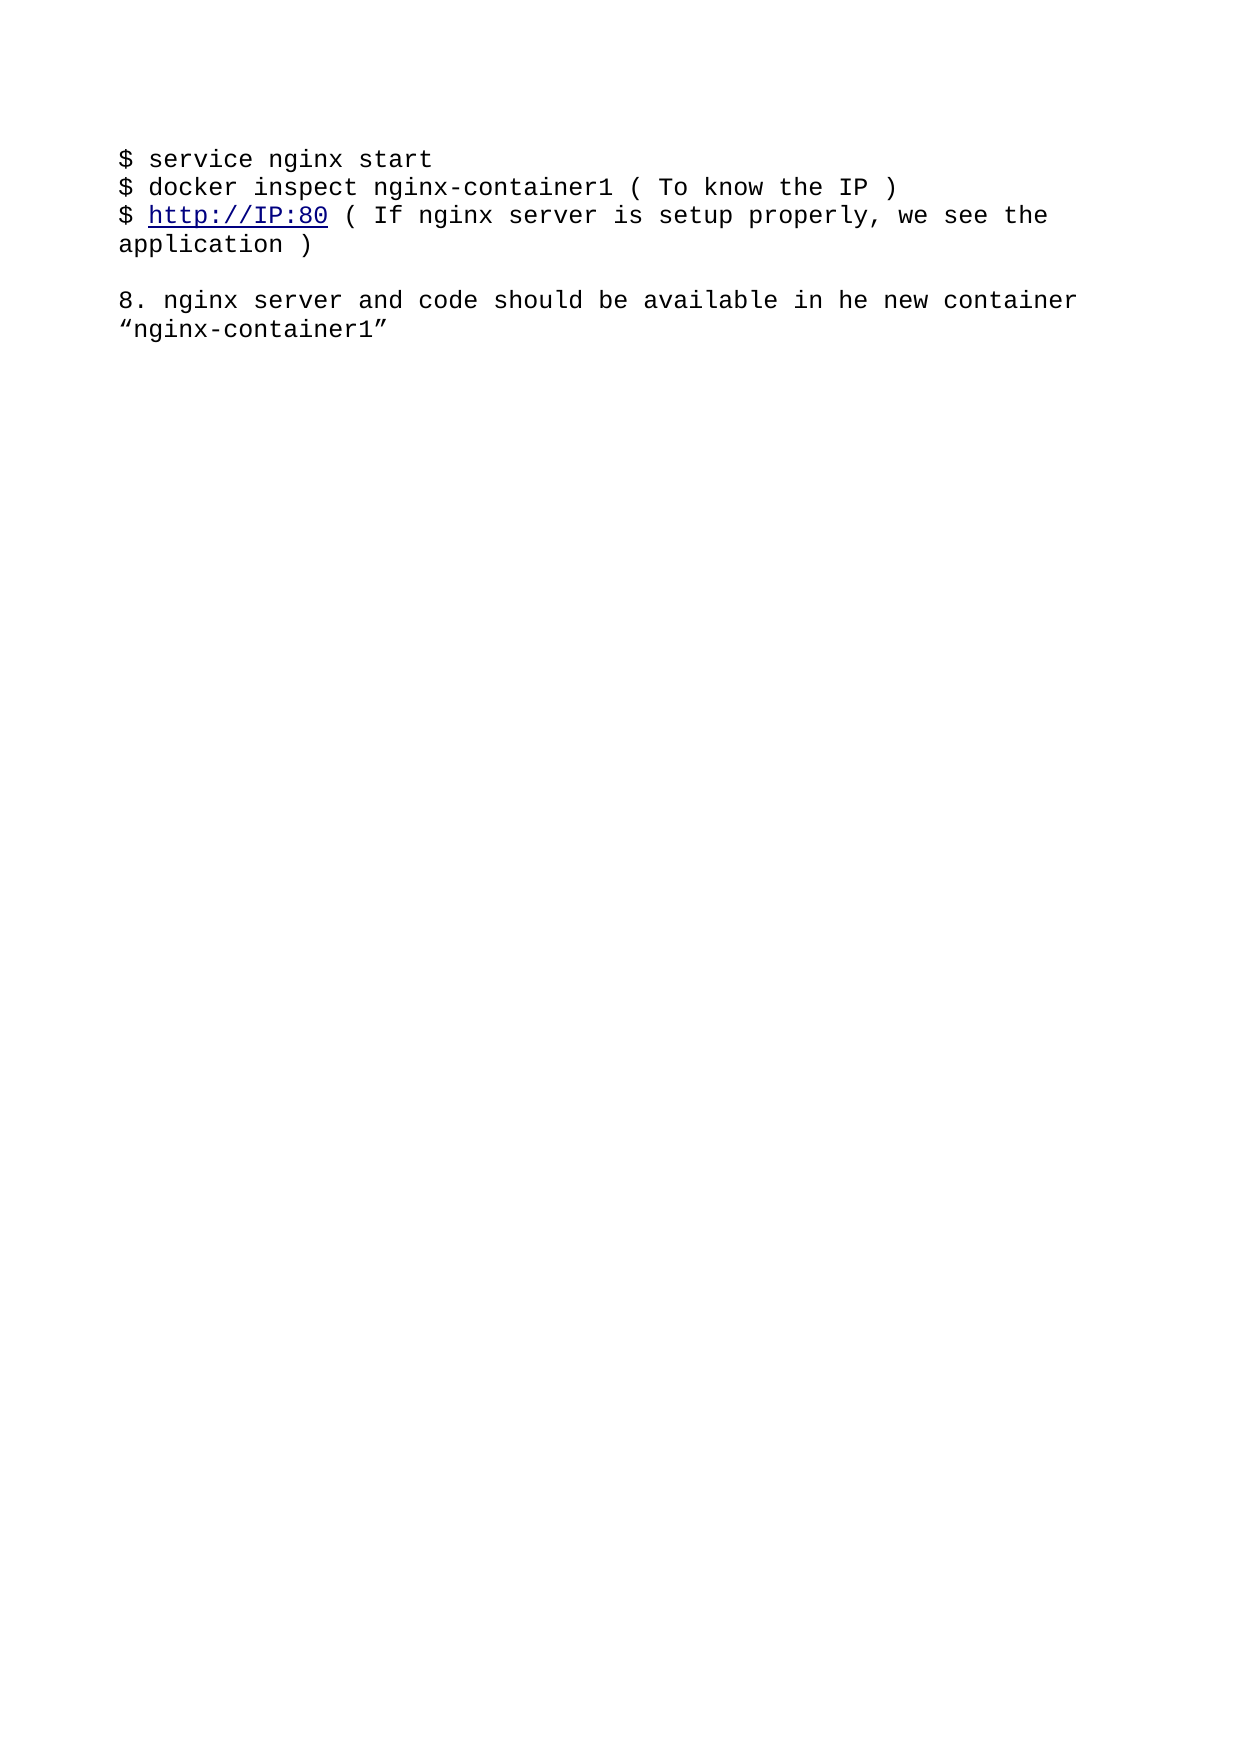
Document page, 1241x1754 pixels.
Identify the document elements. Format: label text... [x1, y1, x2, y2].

text $ service nginx start [118, 146, 1122, 175]
text $ docker inspect nginx-container1 ( To know the IP ) [118, 175, 1122, 203]
text 8. nginx server and code should be available in he new container “nginx-container1” [118, 288, 1122, 345]
text $ http://IP:80 ( If nginx server is setup properly, we see the application ) [118, 203, 1122, 260]
